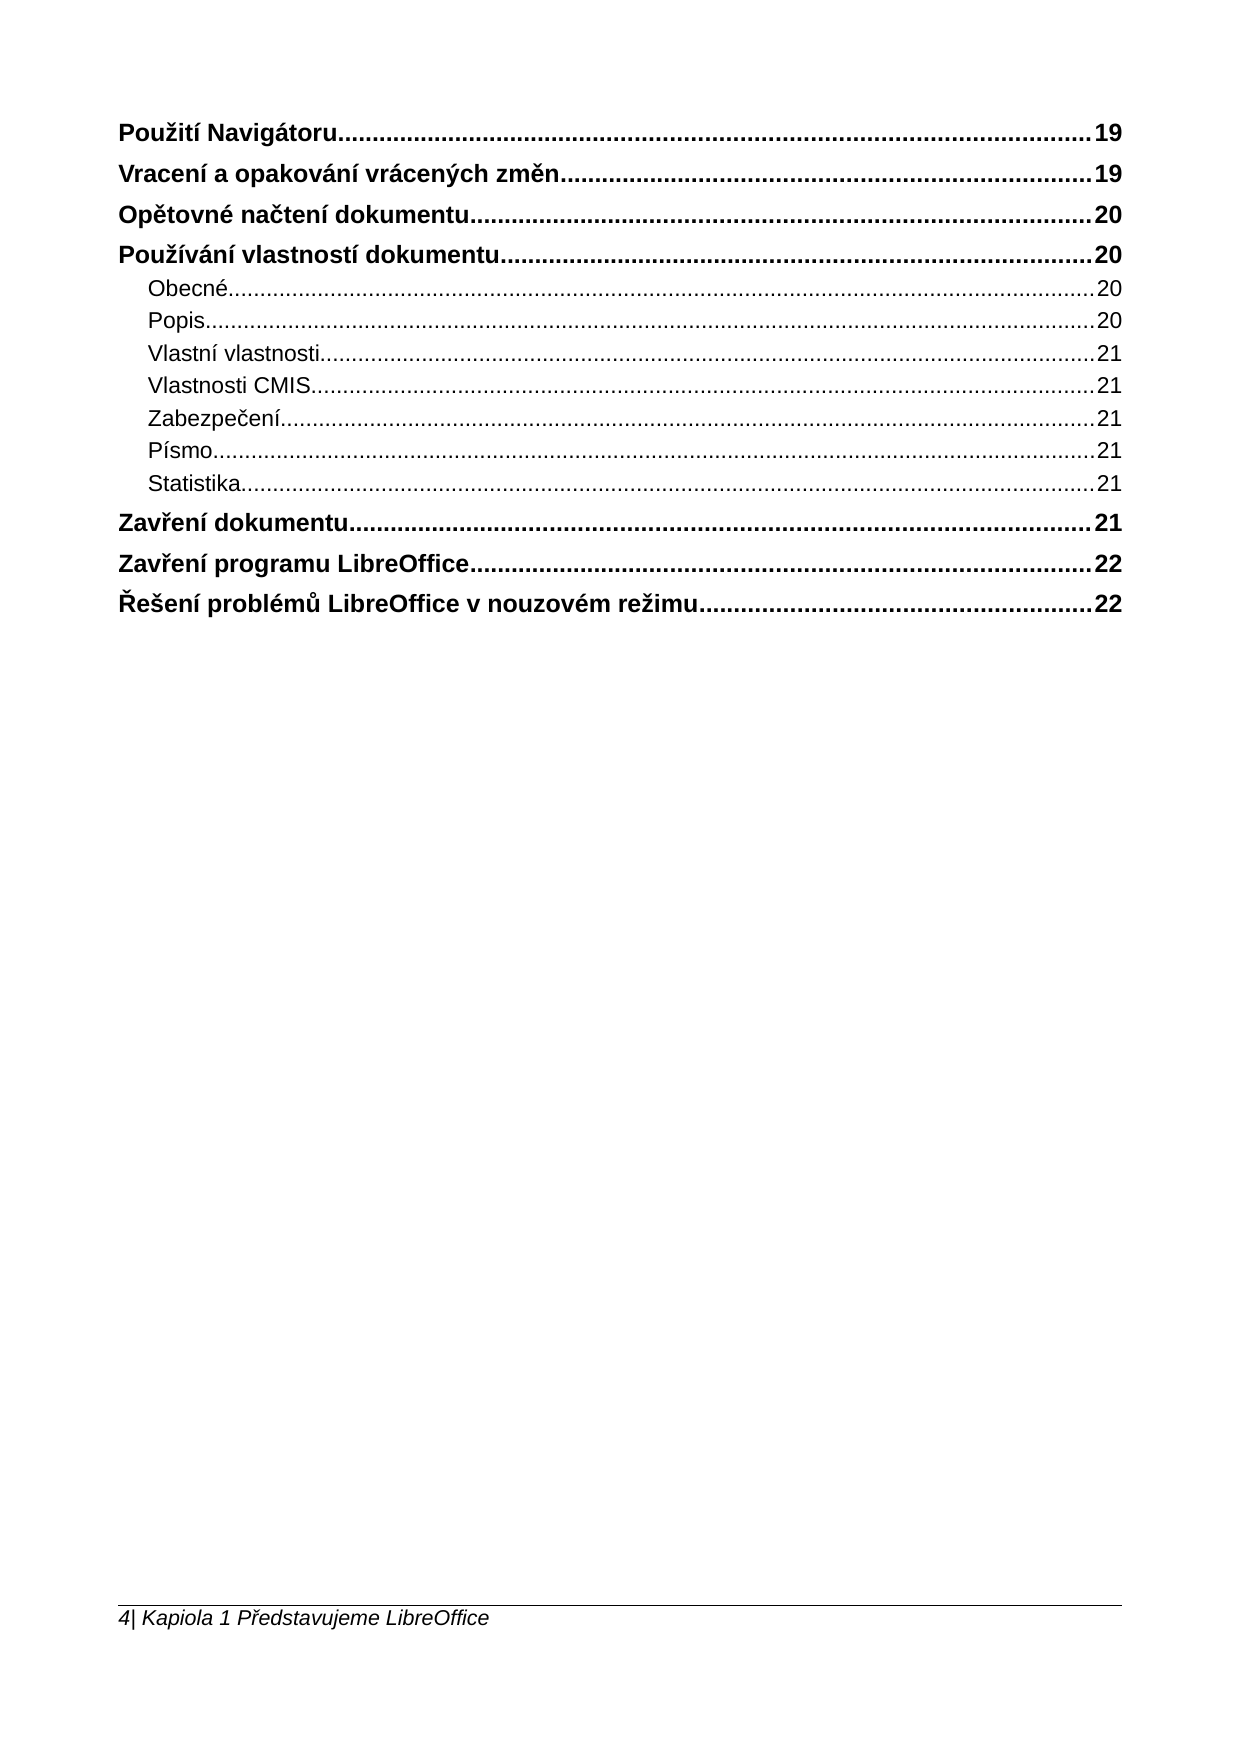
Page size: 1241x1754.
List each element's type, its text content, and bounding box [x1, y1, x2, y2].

text Zavření dokumentu 21 [118, 508, 1122, 537]
text Zavření programu LibreOffice 22 [118, 548, 1122, 577]
text Použití Navigátoru 19 [118, 118, 1122, 147]
text Obecné 20 [148, 275, 1122, 301]
text Vlastnosti CMIS 21 [148, 372, 1122, 399]
text Používání vlastností dokumentu 20 [118, 240, 1122, 269]
text Vracení a opakování vrácených změn 19 [118, 159, 1122, 188]
text Písmo 21 [148, 437, 1122, 463]
text Statistika 21 [148, 469, 1122, 496]
text Vlastní vlastnosti 21 [148, 340, 1122, 366]
text Opětovné načtení dokumentu 20 [118, 199, 1122, 228]
text Řešení problémů LibreOffice v nouzovém režimu 22 [118, 589, 1122, 618]
text Zabezpečení 21 [148, 405, 1122, 431]
text Popis 20 [148, 307, 1122, 334]
